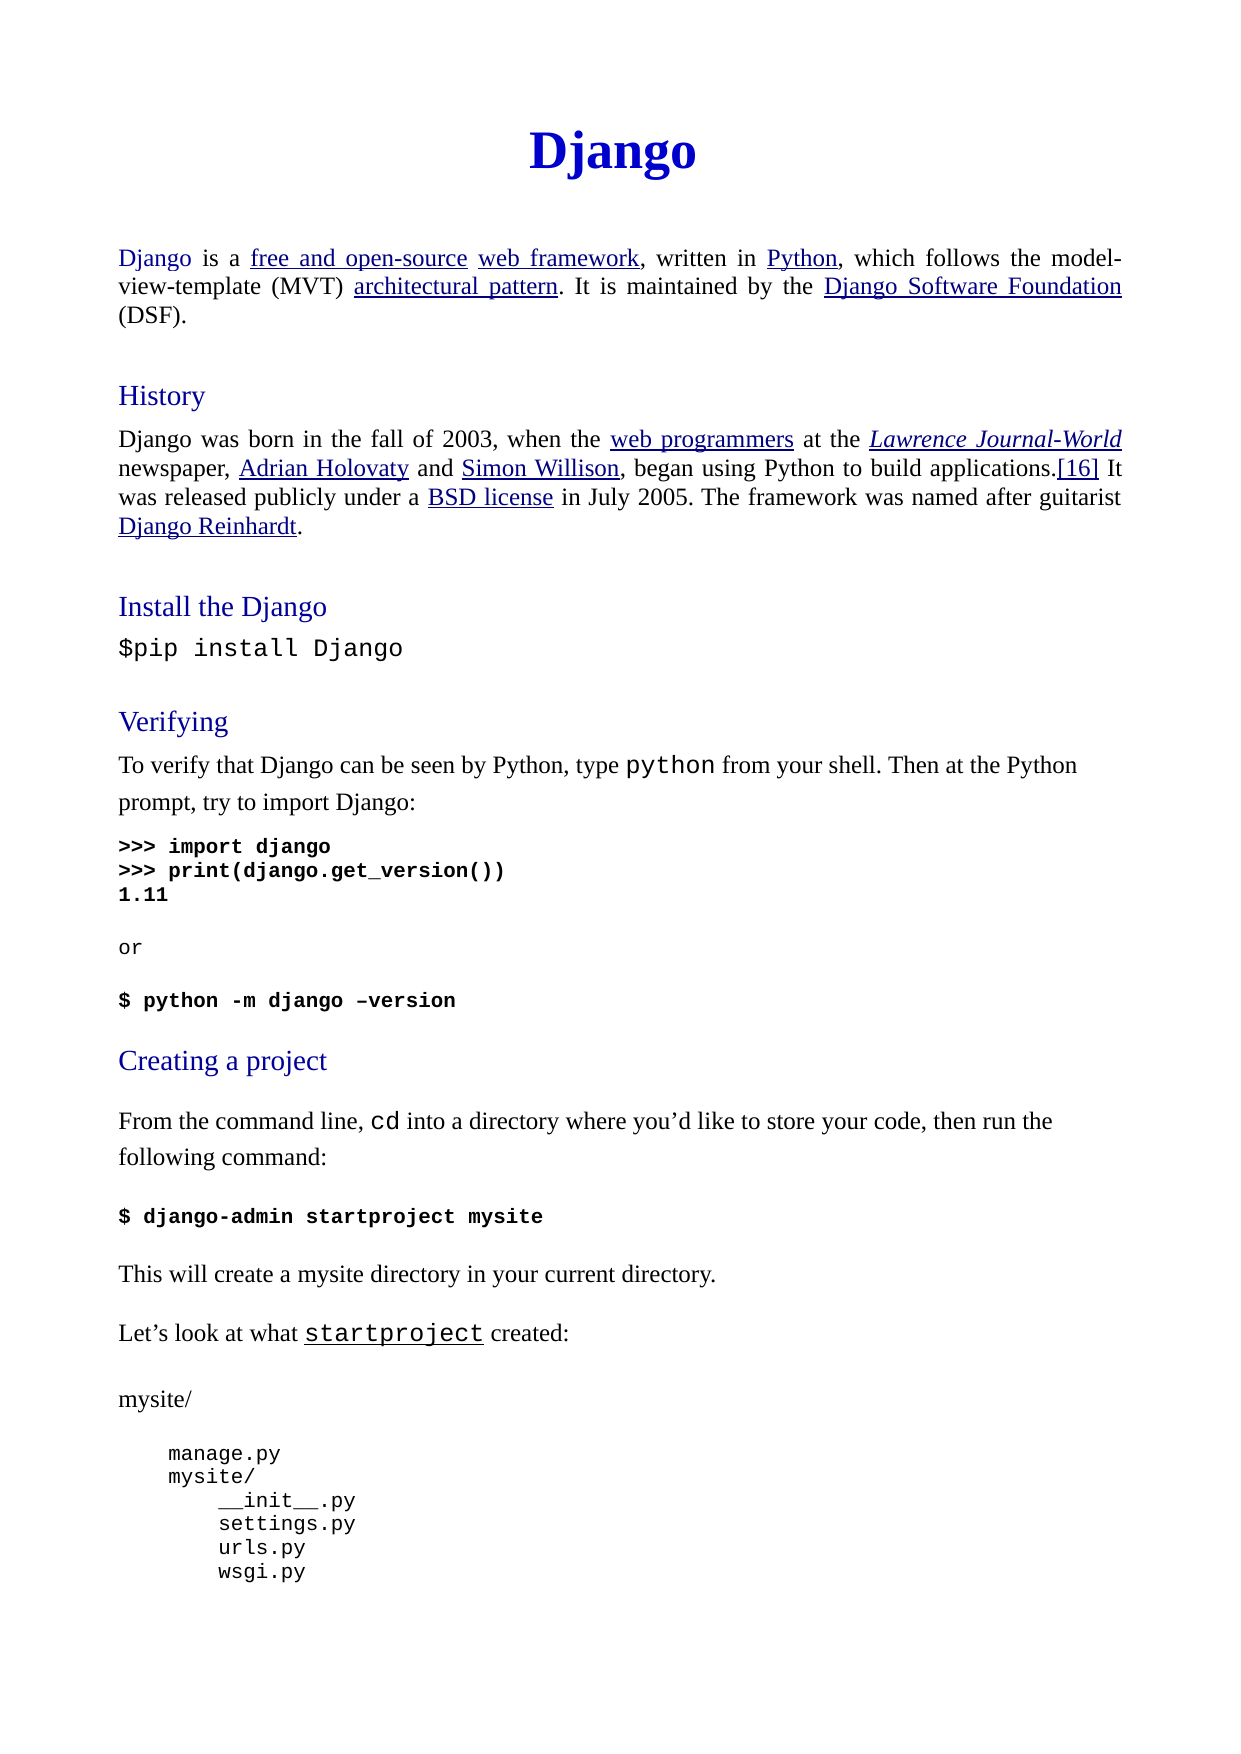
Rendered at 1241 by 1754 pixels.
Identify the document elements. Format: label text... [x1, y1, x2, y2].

text $ django-admin startproject mysite [118, 1206, 1122, 1230]
text mysite/ [118, 1384, 1122, 1413]
text 1.11 [118, 883, 1122, 907]
text From the command line, cd into a directory where you’d like to store your code, then run the following command: [118, 1106, 1122, 1171]
text >>> import django [118, 836, 1122, 860]
text Django was born in the fall of 2003, when the web programmers at the Lawrence Journal-World newspaper, Adrian Holovaty and Simon Willison, began using Python to build applications.[16] It was released publicly under a BSD license in July 2005. The framework was named after guitarist Django Reinhardt. [118, 424, 1122, 539]
subtitle Install the Django [118, 589, 1122, 623]
text wsgi.py [118, 1561, 1122, 1584]
subtitle History [118, 378, 1122, 412]
subtitle Verifying [118, 704, 1122, 738]
text Let’s look at what startproject created: [118, 1318, 1122, 1349]
text settings.py [118, 1513, 1122, 1537]
text To verify that Django can be seen by Python, type python from your shell. Then at the Python prompt, try to import Django: [118, 751, 1122, 816]
text mysite/ [118, 1466, 1122, 1490]
text $pip install Django [118, 635, 1122, 663]
text $ python -m django –version [118, 990, 1122, 1013]
text or [118, 937, 1122, 960]
subtitle Creating a project [118, 1043, 1122, 1076]
text Django is a free and open-source web framework, written in Python, which follows the model-view-template (MVT) architectural pattern. It is maintained by the Django Software Foundation (DSF). [118, 243, 1122, 329]
text This will create a mysite directory in your current directory. [118, 1259, 1122, 1288]
text >>> print(django.get_version()) [118, 860, 1122, 883]
text __init__.py [118, 1490, 1122, 1513]
text urls.py [118, 1537, 1122, 1561]
text Django [118, 118, 1122, 180]
text manage.py [118, 1442, 1122, 1466]
